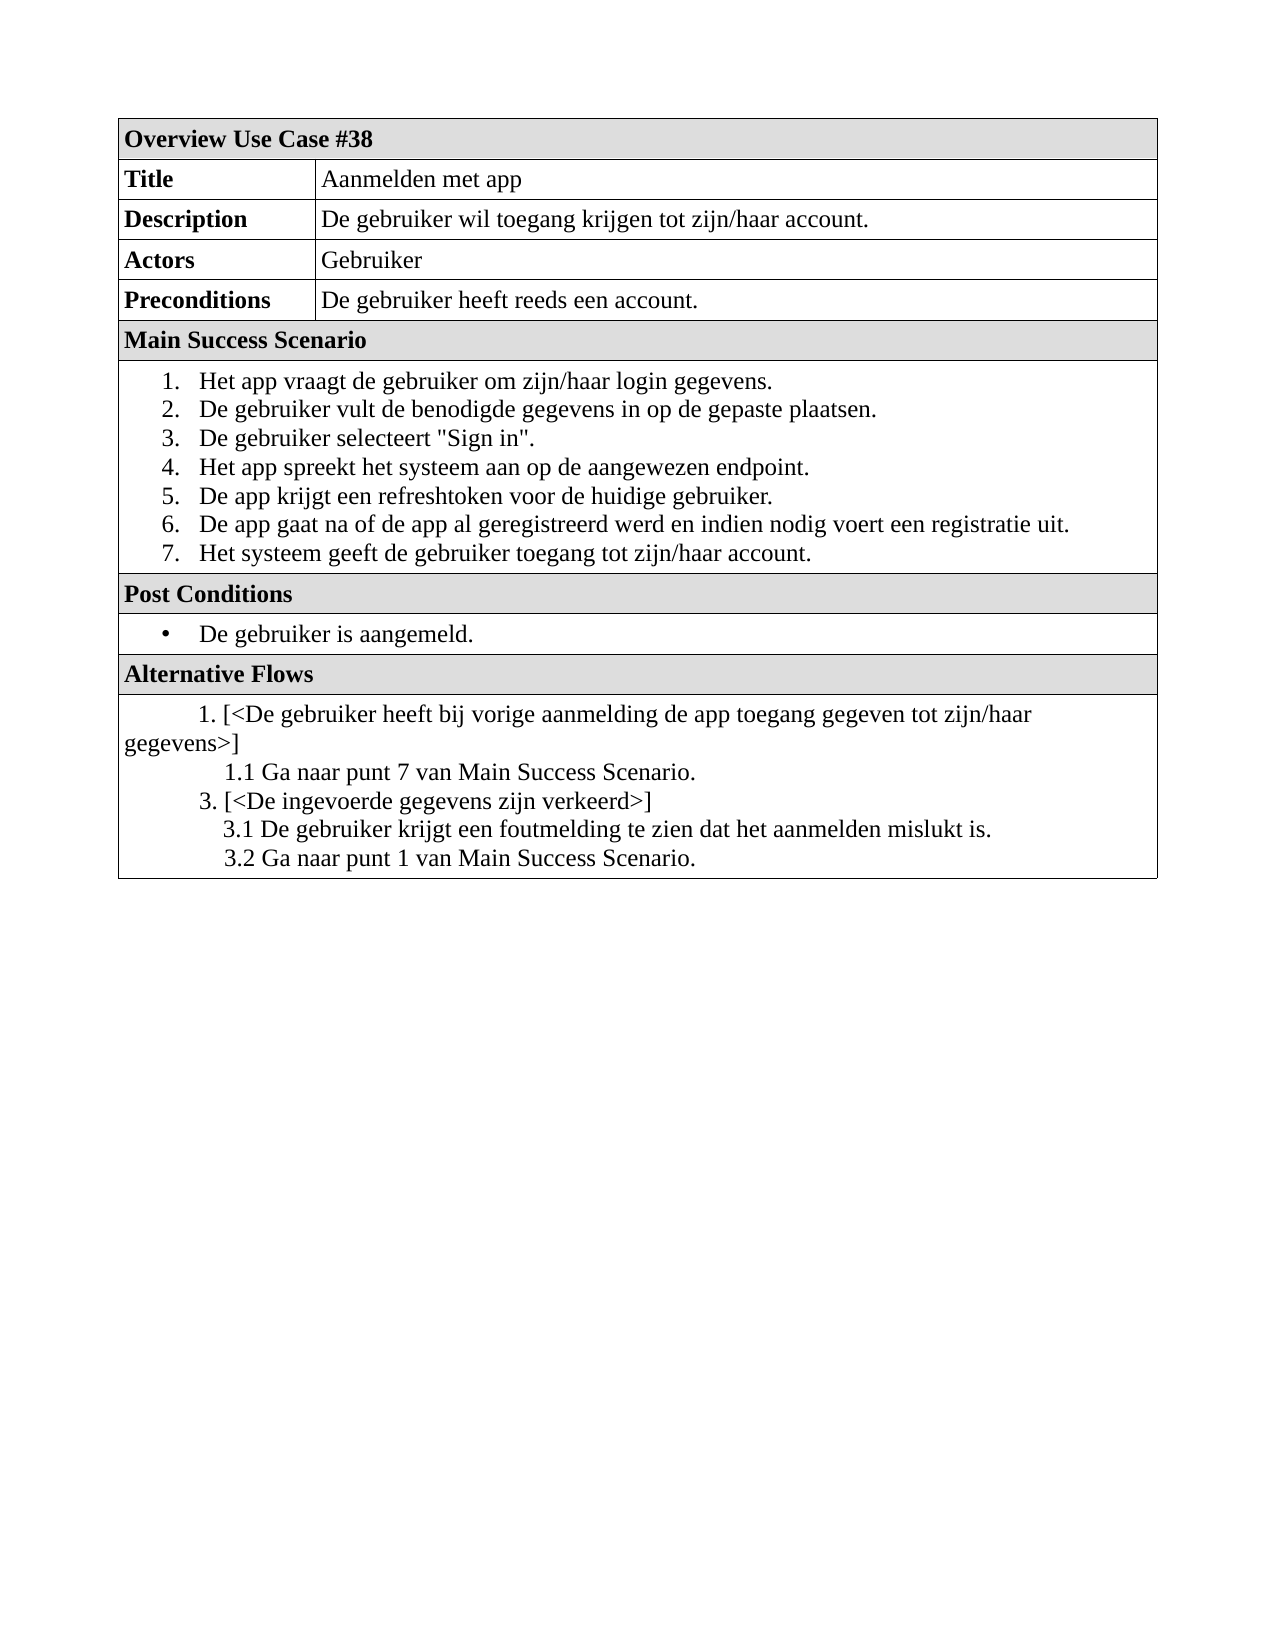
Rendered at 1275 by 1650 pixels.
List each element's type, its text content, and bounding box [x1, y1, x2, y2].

table_cell Alternative Flows [119, 655, 1157, 694]
table_cell Main Success Scenario [119, 321, 1157, 360]
table_cell Gebruiker [316, 240, 1157, 279]
table_cell Title [119, 160, 315, 199]
table_cell Preconditions [119, 280, 315, 320]
table_cell 1. [<De gebruiker heeft bij vorige aanmelding de app toegang gegeven tot zijn/haar gegevens>] 1.1 Ga naar punt 7 van Main Success Scenario. 3. [<De ingevoerde gegevens zijn verkeerd>] 3.1 De gebruiker krijgt een foutmelding te zien dat het aanmelden mislukt is. 3.2 Ga naar punt 1 van Main Success Scenario. [119, 695, 1157, 878]
table_cell Post Conditions [119, 574, 1157, 613]
table_header Overview Use Case #38 [119, 119, 1157, 158]
table_cell Actors [119, 240, 315, 279]
table_cell De gebruiker is aangemeld. [119, 614, 1157, 653]
table_cell De gebruiker wil toegang krijgen tot zijn/haar account. [316, 200, 1157, 239]
table_cell Description [119, 200, 315, 239]
table_cell Aanmelden met app [316, 160, 1157, 199]
table_cell De gebruiker heeft reeds een account. [316, 280, 1157, 320]
table_cell Het app vraagt de gebruiker om zijn/haar login gegevens. De gebruiker vult de benodigde gegevens in op de gepaste plaatsen. De gebruiker selecteert "Sign in". Het app spreekt het systeem aan op de aangewezen endpoint. De app krijgt een refreshtoken voor de huidige gebruiker. De app gaat na of de app al geregistreerd werd en indien nodig voert een registratie uit. Het systeem geeft de gebruiker toegang tot zijn/haar account. [119, 361, 1157, 573]
